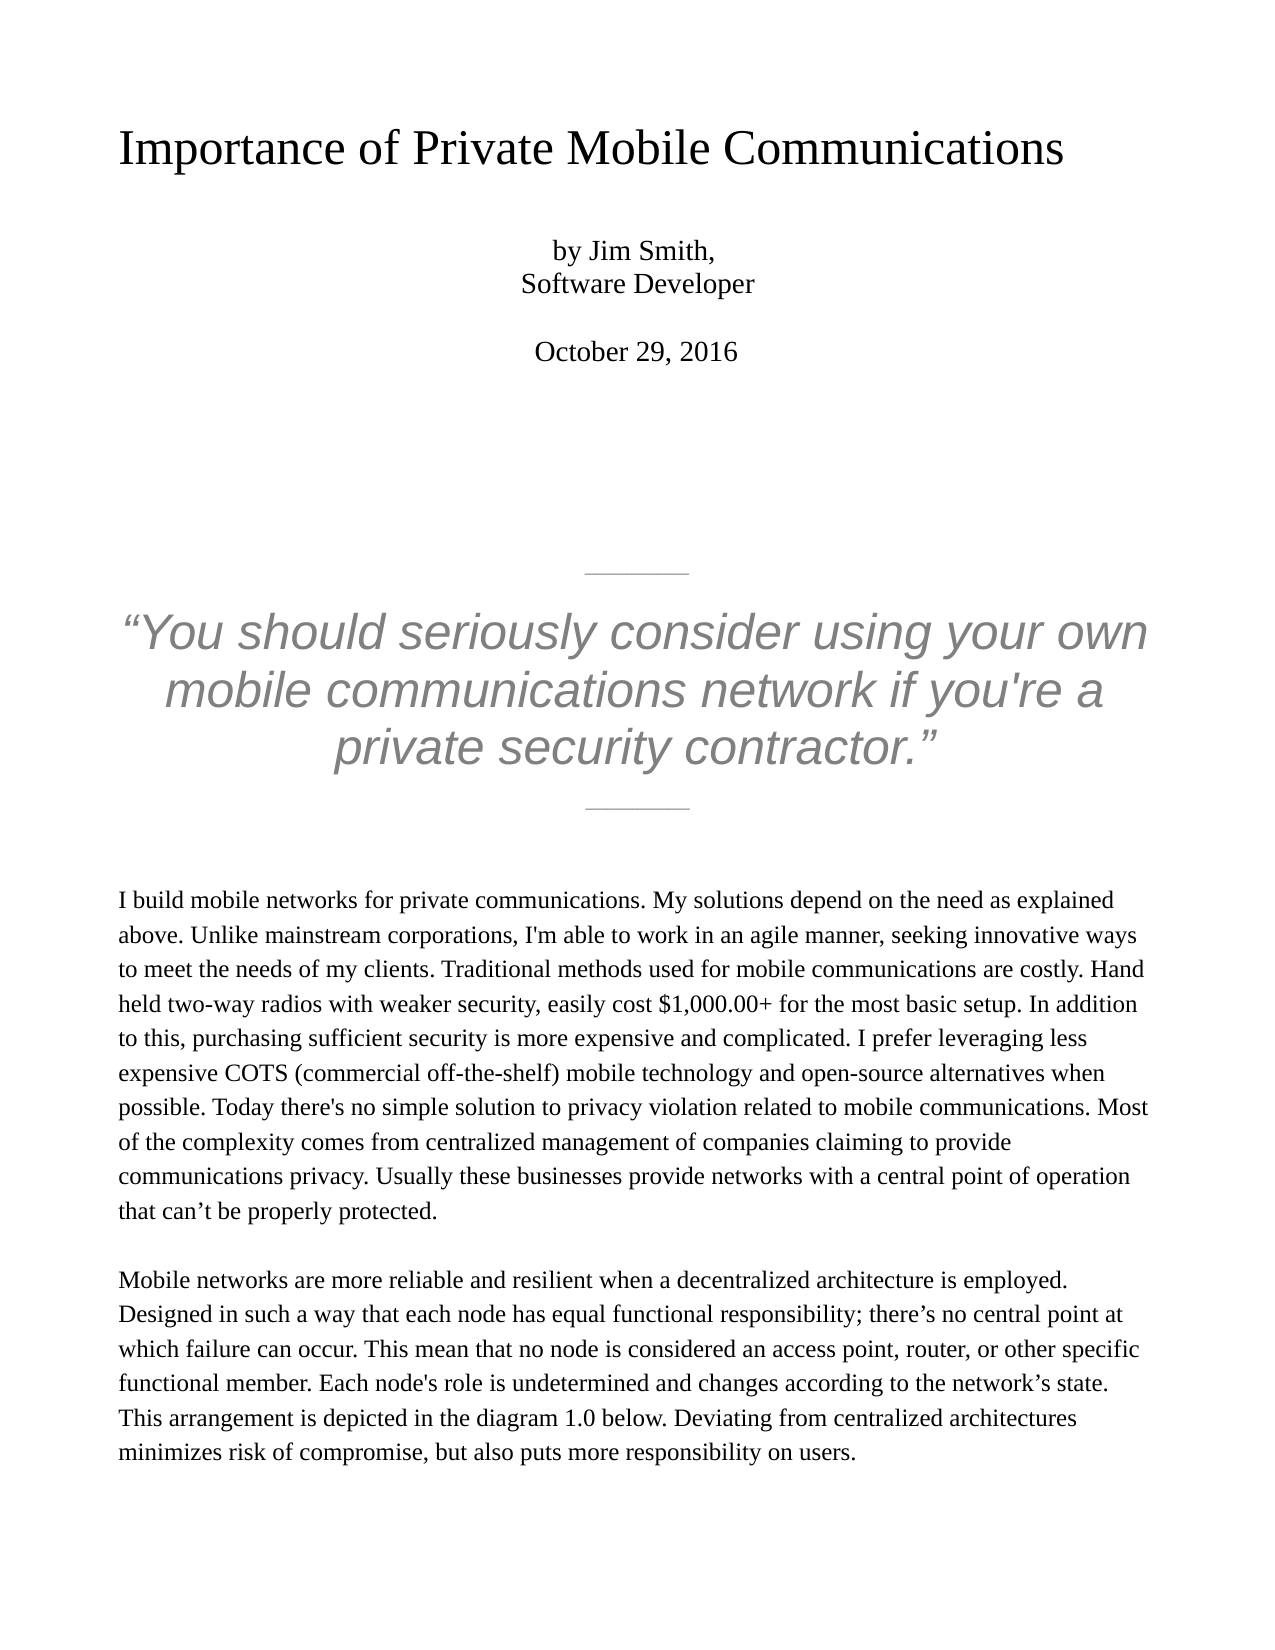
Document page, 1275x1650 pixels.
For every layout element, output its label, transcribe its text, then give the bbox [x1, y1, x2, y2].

subtitle “You should seriously consider using your own mobile communications network if you're a private security contractor.” [118, 603, 1157, 775]
text __________ [118, 553, 1157, 577]
text Mobile networks are more reliable and resilient when a decentralized architecture is employed. Designed in such a way that each node has equal functional responsibility; there’s no central point at which failure can occur. This mean that no node is considered an access point, router, or other specific functional member. Each node's role is undetermined and changes according to the network’s state. This arrangement is depicted in the diagram 1.0 below. Deviating from centralized architectures minimizes risk of compromise, but also puts more responsibility on users. [118, 1265, 1157, 1466]
text __________ [118, 788, 1157, 812]
text I build mobile networks for private communications. My solutions depend on the need as explained above. Unlike mainstream corporations, I'm able to work in an agile manner, seeking innovative ways to meet the needs of my clients. Traditional methods used for mobile communications are costly. Hand held two-way radios with weaker security, easily cost $1,000.00+ for the most basic setup. In addition to this, purchasing sufficient security is more expensive and complicated. I prefer leveraging less expensive COTS (commercial off-the-shelf) mobile technology and open-source alternatives when possible. Today there's no simple solution to privacy violation related to mobile communications. Most of the complexity comes from centralized management of companies claiming to provide communications privacy. Usually these businesses provide networks with a central point of operation that can’t be properly protected. [118, 885, 1157, 1224]
